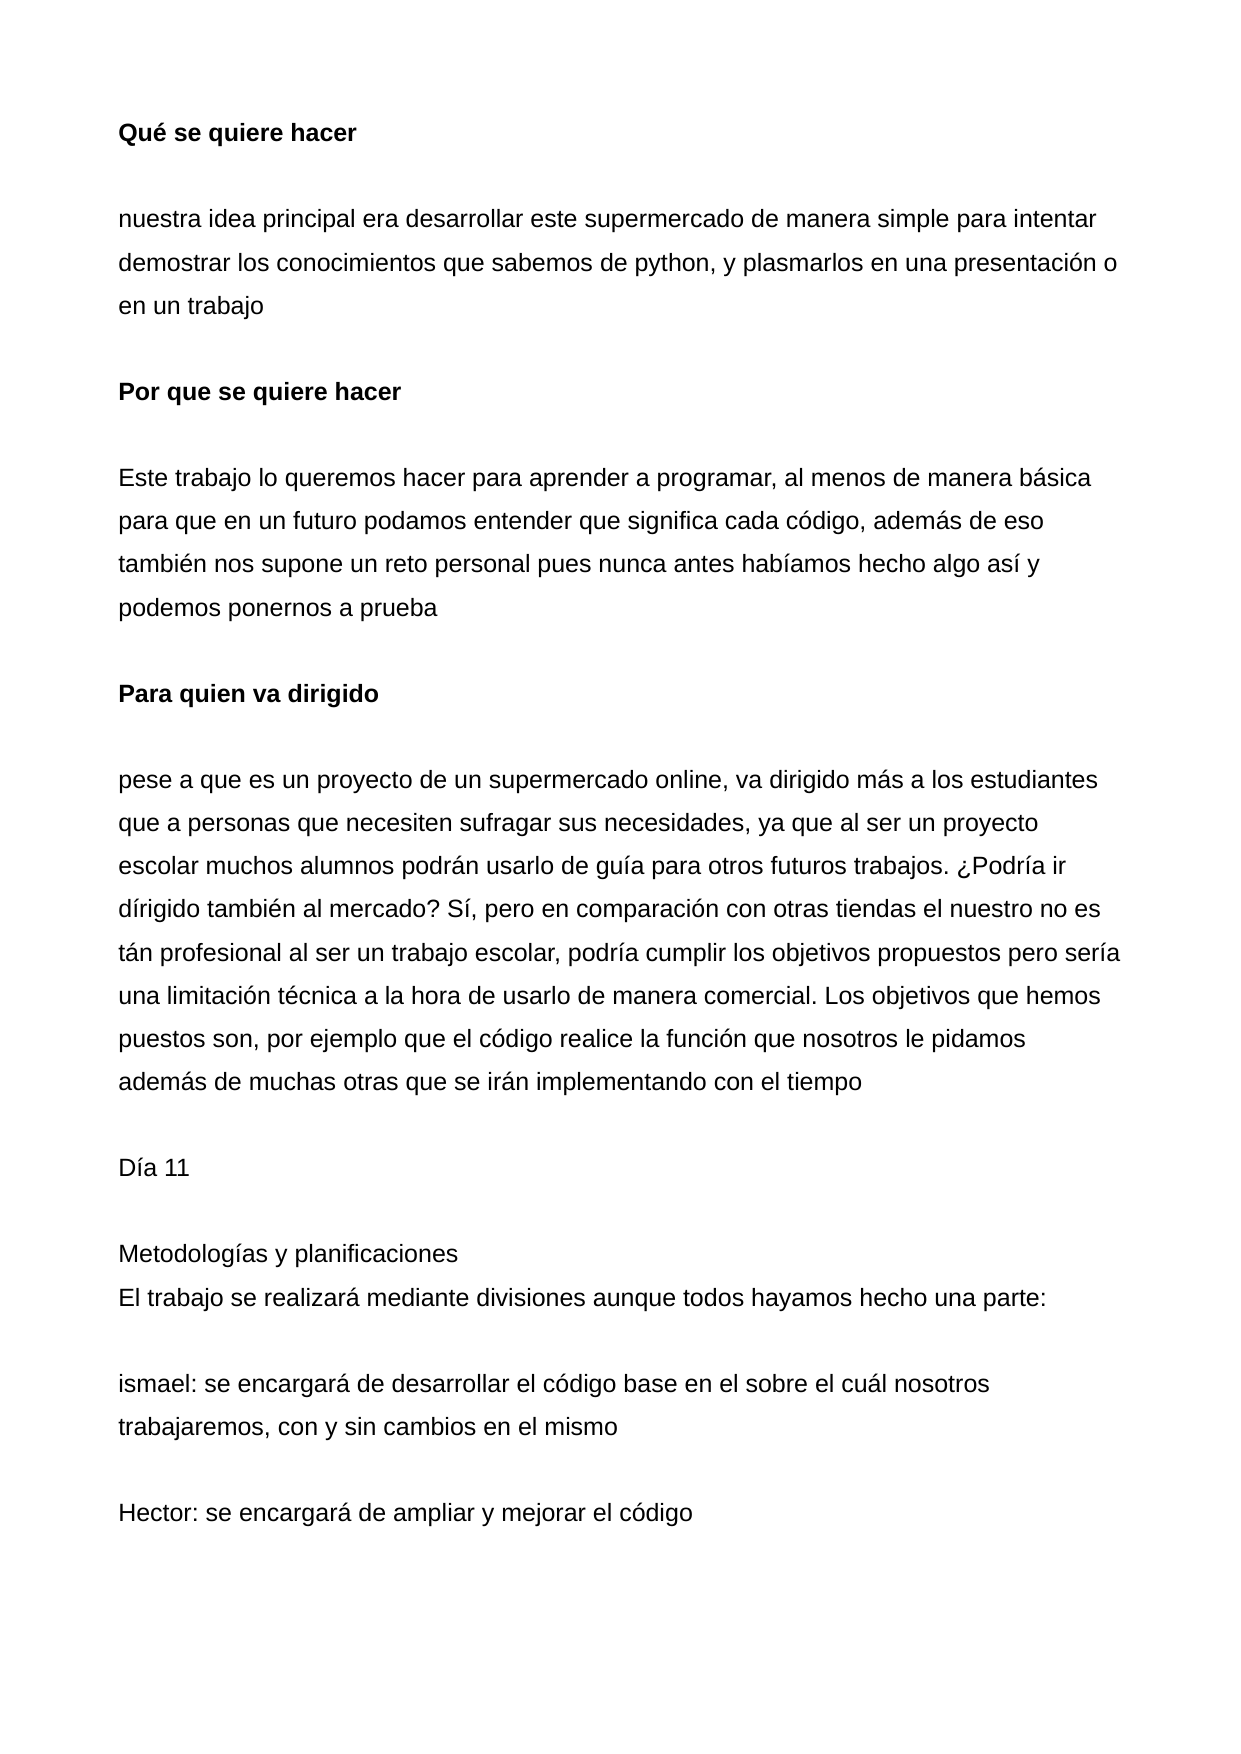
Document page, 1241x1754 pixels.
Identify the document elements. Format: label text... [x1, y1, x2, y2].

text Para quien va dirigido [118, 679, 1122, 707]
text Qué se quiere hacer [118, 118, 1122, 147]
text Por que se quiere hacer [118, 377, 1122, 406]
text Este trabajo lo queremos hacer para aprender a programar, al menos de manera básica para que en un futuro podamos entender que significa cada código, además de eso también nos supone un reto personal pues nunca antes habíamos hecho algo así y podemos ponernos a prueba [118, 463, 1122, 621]
text nuestra idea principal era desarrollar este supermercado de manera simple para intentar demostrar los conocimientos que sabemos de python, y plasmarlos en una presentación o en un trabajo [118, 204, 1122, 319]
text Metodologías y planificaciones [118, 1239, 1122, 1268]
text pese a que es un proyecto de un supermercado online, va dirigido más a los estudiantes que a personas que necesiten sufragar sus necesidades, ya que al ser un proyecto escolar muchos alumnos podrán usarlo de guía para otros futuros trabajos. ¿Podría ir dírigido también al mercado? Sí, pero en comparación con otras tiendas el nuestro no es tán profesional al ser un trabajo escolar, podría cumplir los objetivos propuestos pero sería una limitación técnica a la hora de usarlo de manera comercial. Los objetivos que hemos puestos son, por ejemplo que el código realice la función que nosotros le pidamos además de muchas otras que se irán implementando con el tiempo [118, 765, 1122, 1096]
text El trabajo se realizará mediante divisiones aunque todos hayamos hecho una parte: ismael: se encargará de desarrollar el código base en el sobre el cuál nosotros trabajaremos, con y sin cambios en el mismo Hector: se encargará de ampliar y mejorar el código [118, 1282, 1122, 1570]
text Día 11 [118, 1153, 1122, 1182]
